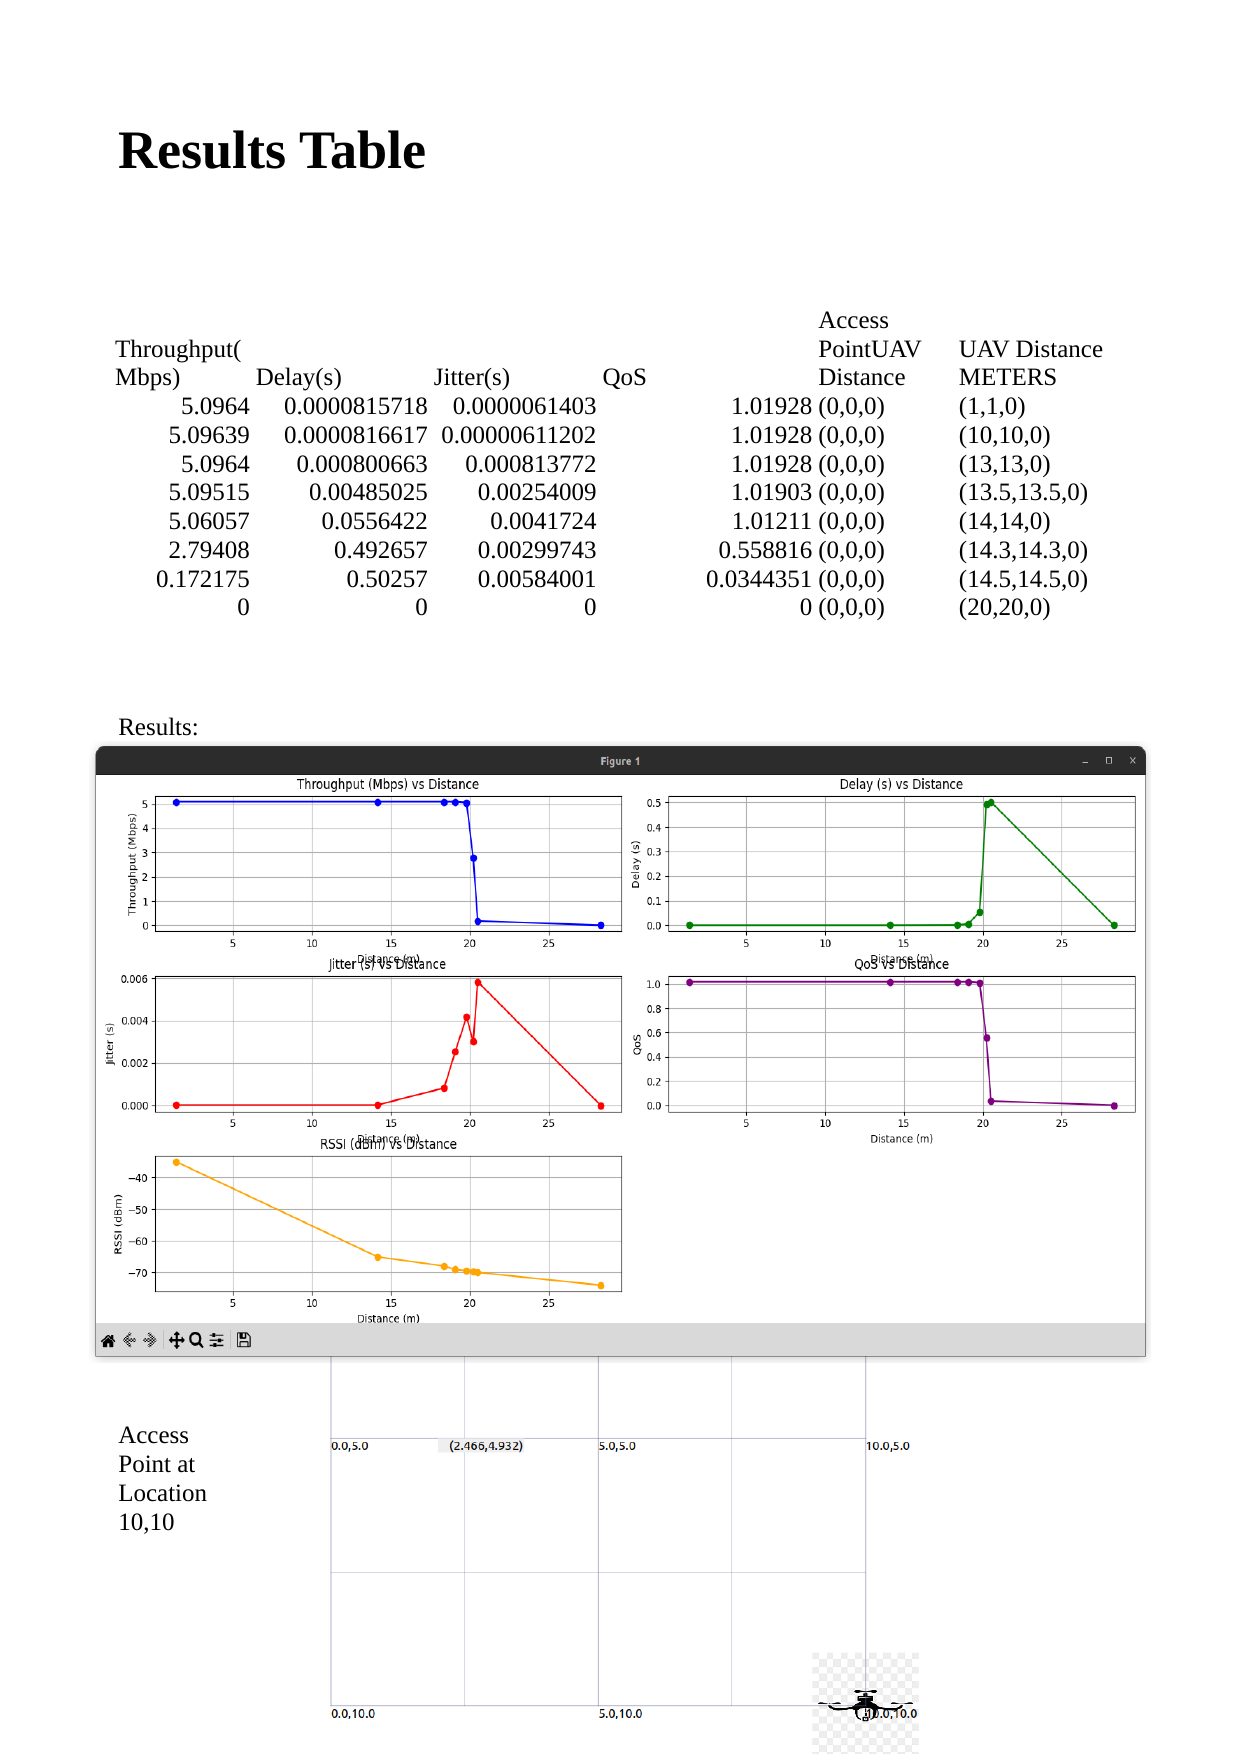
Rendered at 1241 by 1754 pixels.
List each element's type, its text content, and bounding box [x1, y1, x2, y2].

table_cell 1.01211 [599, 506, 815, 535]
table_cell 0.0041724 [431, 506, 599, 535]
table_cell (13,13,0) [956, 449, 1143, 477]
table_cell 0.492657 [253, 535, 431, 564]
text Results: [118, 712, 1122, 741]
table_header Jitter(s) [431, 305, 599, 391]
table_cell (0,0,0) [815, 506, 956, 535]
table_cell 0.0000816617 [253, 420, 431, 449]
table_cell (0,0,0) [815, 535, 956, 564]
table_cell 0.000813772 [431, 449, 599, 477]
table_cell 0.0000815718 [253, 391, 431, 420]
table_header UAV Distance METERS [956, 305, 1143, 391]
table_cell 5.0964 [112, 391, 252, 420]
table_header Delay(s) [253, 305, 431, 391]
table_cell 0.00485025 [253, 478, 431, 506]
table_cell 0.0344351 [599, 564, 815, 592]
table_cell (0,0,0) [815, 564, 956, 592]
table_cell 0.00584001 [431, 564, 599, 592]
table_cell 0.0000061403 [431, 391, 599, 420]
table_cell 5.09639 [112, 420, 252, 449]
table_cell (0,0,0) [815, 478, 956, 506]
table_cell 0.50257 [253, 564, 431, 592]
table_cell 2.79408 [112, 535, 252, 564]
table_cell 0 [431, 593, 599, 621]
table_cell (0,0,0) [815, 449, 956, 477]
table_cell (14,14,0) [956, 506, 1143, 535]
table_cell (14.3,14.3,0) [956, 535, 1143, 564]
table_cell 1.01928 [599, 449, 815, 477]
table_cell 5.0964 [112, 449, 252, 477]
table_cell 5.09515 [112, 478, 252, 506]
table_cell (0,0,0) [815, 420, 956, 449]
table_header QoS [599, 305, 815, 391]
picture [89, 741, 1152, 1754]
table_header Throughput(Mbps) [112, 305, 252, 391]
table_cell 0 [112, 593, 252, 621]
table_cell (0,0,0) [815, 593, 956, 621]
text Access Point at Location 10,10 [118, 1420, 217, 1535]
table_cell 0.172175 [112, 564, 252, 592]
table_cell 0 [599, 593, 815, 621]
table_cell (14.5,14.5,0) [956, 564, 1143, 592]
table_cell 0 [253, 593, 431, 621]
table_cell 5.06057 [112, 506, 252, 535]
table_cell 1.01928 [599, 391, 815, 420]
table_cell 0.00000611202 [431, 420, 599, 449]
table_cell (13.5,13.5,0) [956, 478, 1143, 506]
table_cell 0.000800663 [253, 449, 431, 477]
table_cell (0,0,0) [815, 391, 956, 420]
table_cell (10,10,0) [956, 420, 1143, 449]
table_cell 1.01903 [599, 478, 815, 506]
table_cell 0.0556422 [253, 506, 431, 535]
table_cell 0.558816 [599, 535, 815, 564]
text [1024, 1420, 1122, 1535]
table_header Access PointUAV Distance [815, 305, 956, 391]
table_cell (1,1,0) [956, 391, 1143, 420]
table_cell 1.01928 [599, 420, 815, 449]
table_cell (20,20,0) [956, 593, 1143, 621]
table_cell 0.00254009 [431, 478, 599, 506]
table_cell 0.00299743 [431, 535, 599, 564]
text Results Table [118, 118, 1122, 180]
